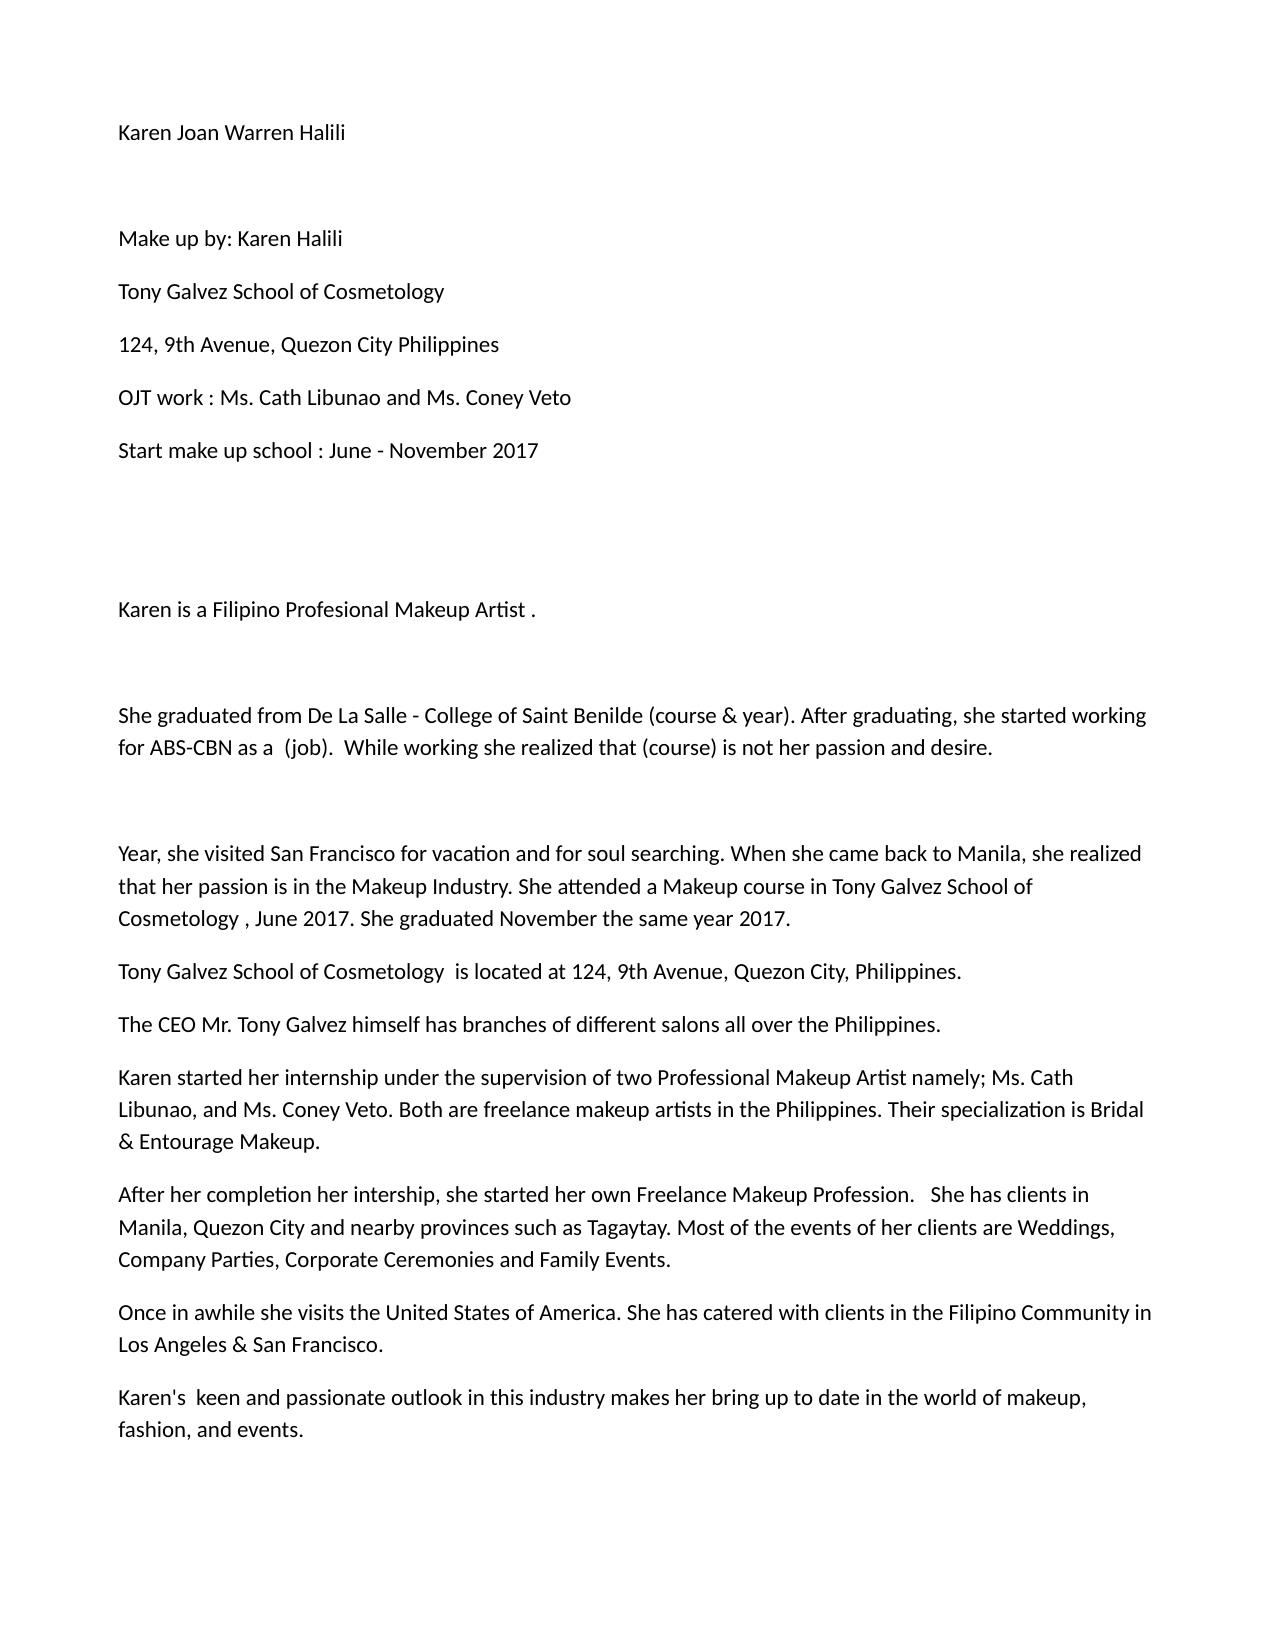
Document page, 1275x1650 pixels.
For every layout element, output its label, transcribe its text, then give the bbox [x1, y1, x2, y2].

text Karen Joan Warren Halili [118, 118, 1157, 146]
text Karen is a Filipino Profesional Makeup Artist . [118, 595, 1157, 623]
text She graduated from De La Salle - College of Saint Benilde (course & year). After graduating, she started working for ABS-CBN as a (job). While working she realized that (course) is not her passion and desire. [118, 701, 1157, 762]
text Start make up school : June - November 2017 [118, 436, 1157, 464]
text Tony Galvez School of Cosmetology is located at 124, 9th Avenue, Quezon City, Philippines. [118, 957, 1157, 985]
text 124, 9th Avenue, Quezon City Philippines [118, 330, 1157, 358]
text Tony Galvez School of Cosmetology [118, 277, 1157, 305]
text The CEO Mr. Tony Galvez himself has branches of different salons all over the Philippines. [118, 1010, 1157, 1038]
text Make up by: Karen Halili [118, 224, 1157, 252]
text Karen started her internship under the supervision of two Professional Makeup Artist namely; Ms. Cath Libunao, and Ms. Coney Veto. Both are freelance makeup artists in the Philippines. Their specialization is Bridal & Entourage Makeup. [118, 1063, 1157, 1155]
text Karen's keen and passionate outlook in this industry makes her bring up to date in the world of makeup, fashion, and events. [118, 1383, 1157, 1443]
text After her completion her intership, she started her own Freelance Makeup Profession. She has clients in Manila, Quezon City and nearby provinces such as Tagaytay. Most of the events of her clients are Weddings, Company Parties, Corporate Ceremonies and Family Events. [118, 1180, 1157, 1273]
text Once in awhile she visits the United States of America. She has catered with clients in the Filipino Community in Los Angeles & San Francisco. [118, 1298, 1157, 1358]
text Year, she visited San Francisco for vacation and for soul searching. When she came back to Manila, she realized that her passion is in the Makeup Industry. She attended a Makeup course in Tony Galvez School of Cosmetology , June 2017. She graduated November the same year 2017. [118, 839, 1157, 932]
text OJT work : Ms. Cath Libunao and Ms. Coney Veto [118, 383, 1157, 411]
